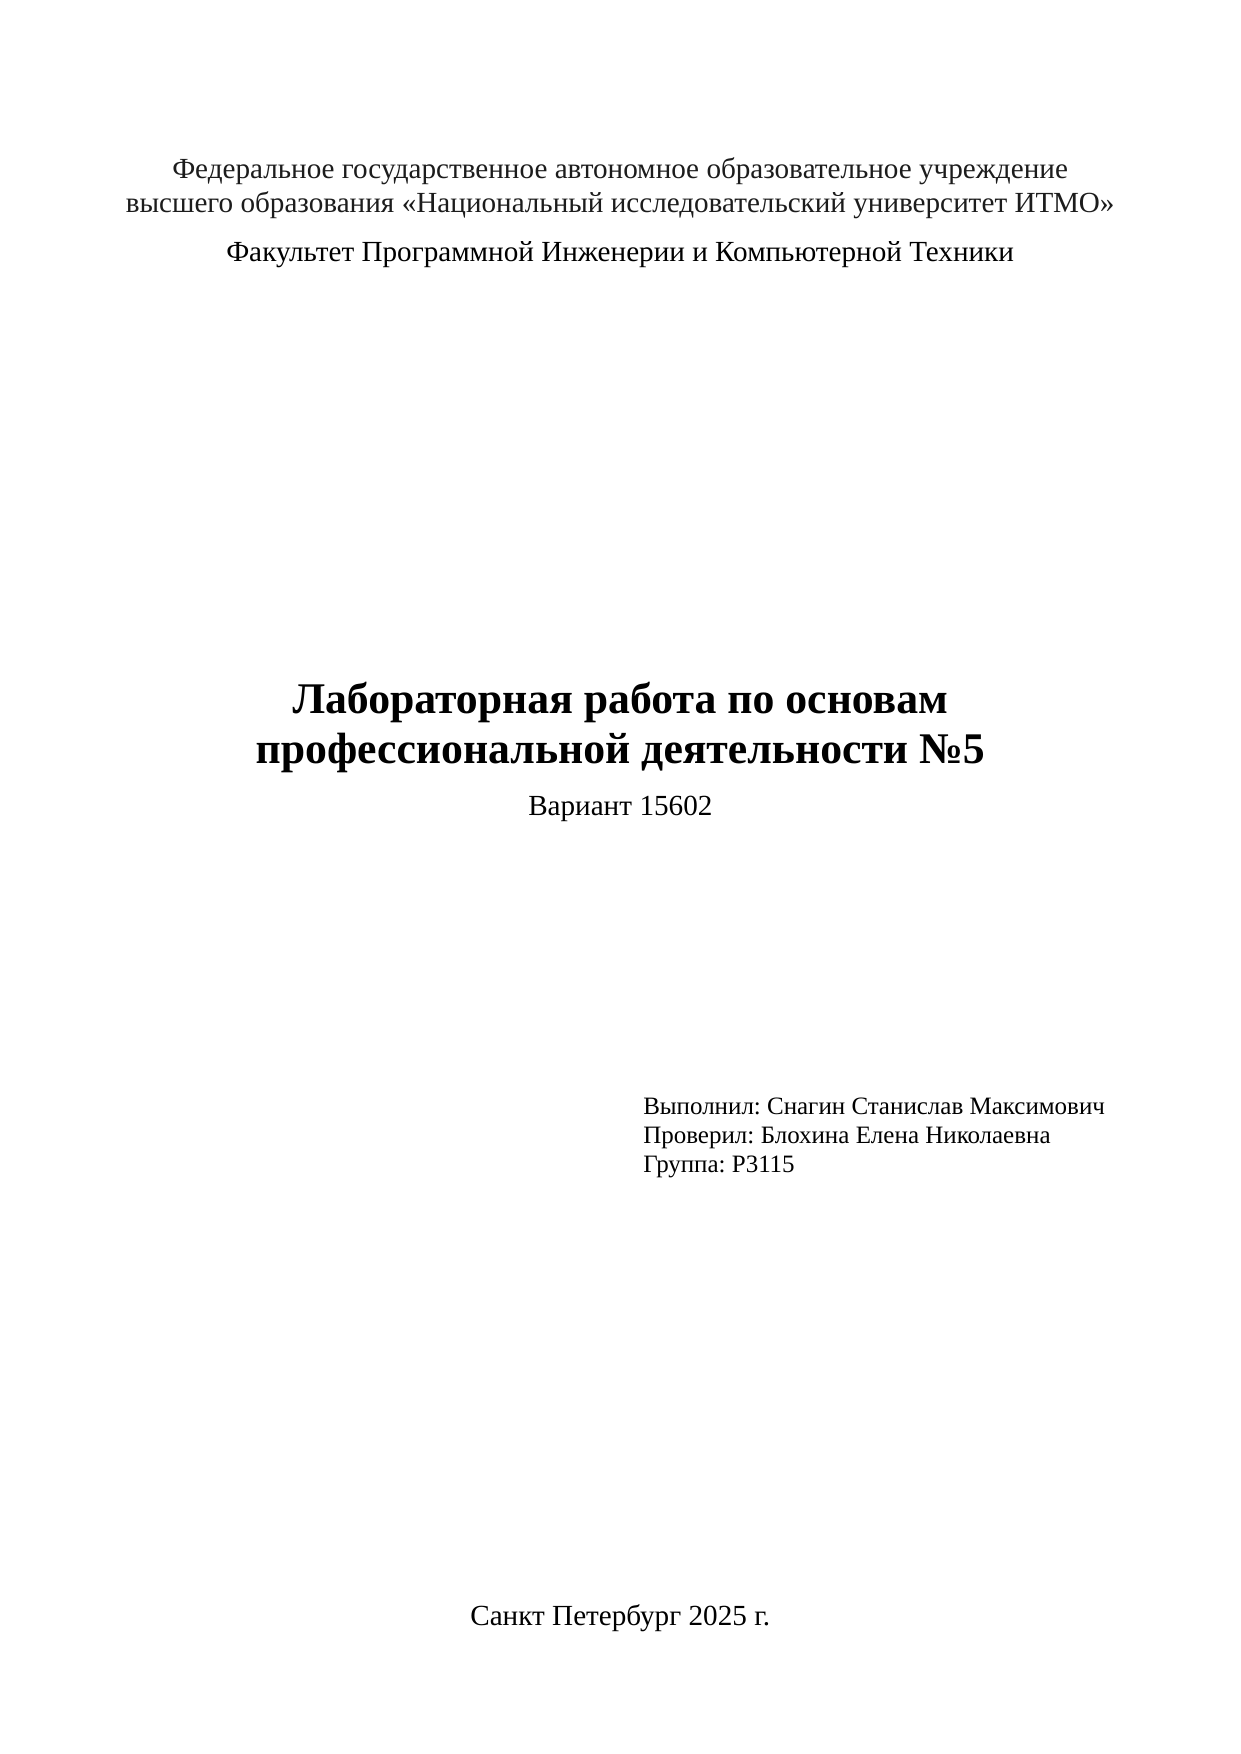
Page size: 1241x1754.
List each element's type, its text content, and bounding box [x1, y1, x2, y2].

text Вариант 15602 [118, 788, 1122, 821]
text Выполнил: Снагин Станислав Максимович [643, 1091, 1122, 1120]
text Факультет Программной Инженерии и Компьютерной Техники [118, 234, 1122, 267]
text Группа: Р3115 [643, 1149, 1122, 1178]
text Федеральное государственное автономное образовательное учреждение высшего образования «Национальный исследовательский университет ИТМО» [118, 152, 1122, 219]
text Проверил: Блохина Елена Николаевна [643, 1120, 1122, 1149]
text Санкт Петербург 2025 г. [118, 1598, 1122, 1631]
text Лабораторная работа по основам профессиональной деятельности №5 [118, 672, 1122, 773]
